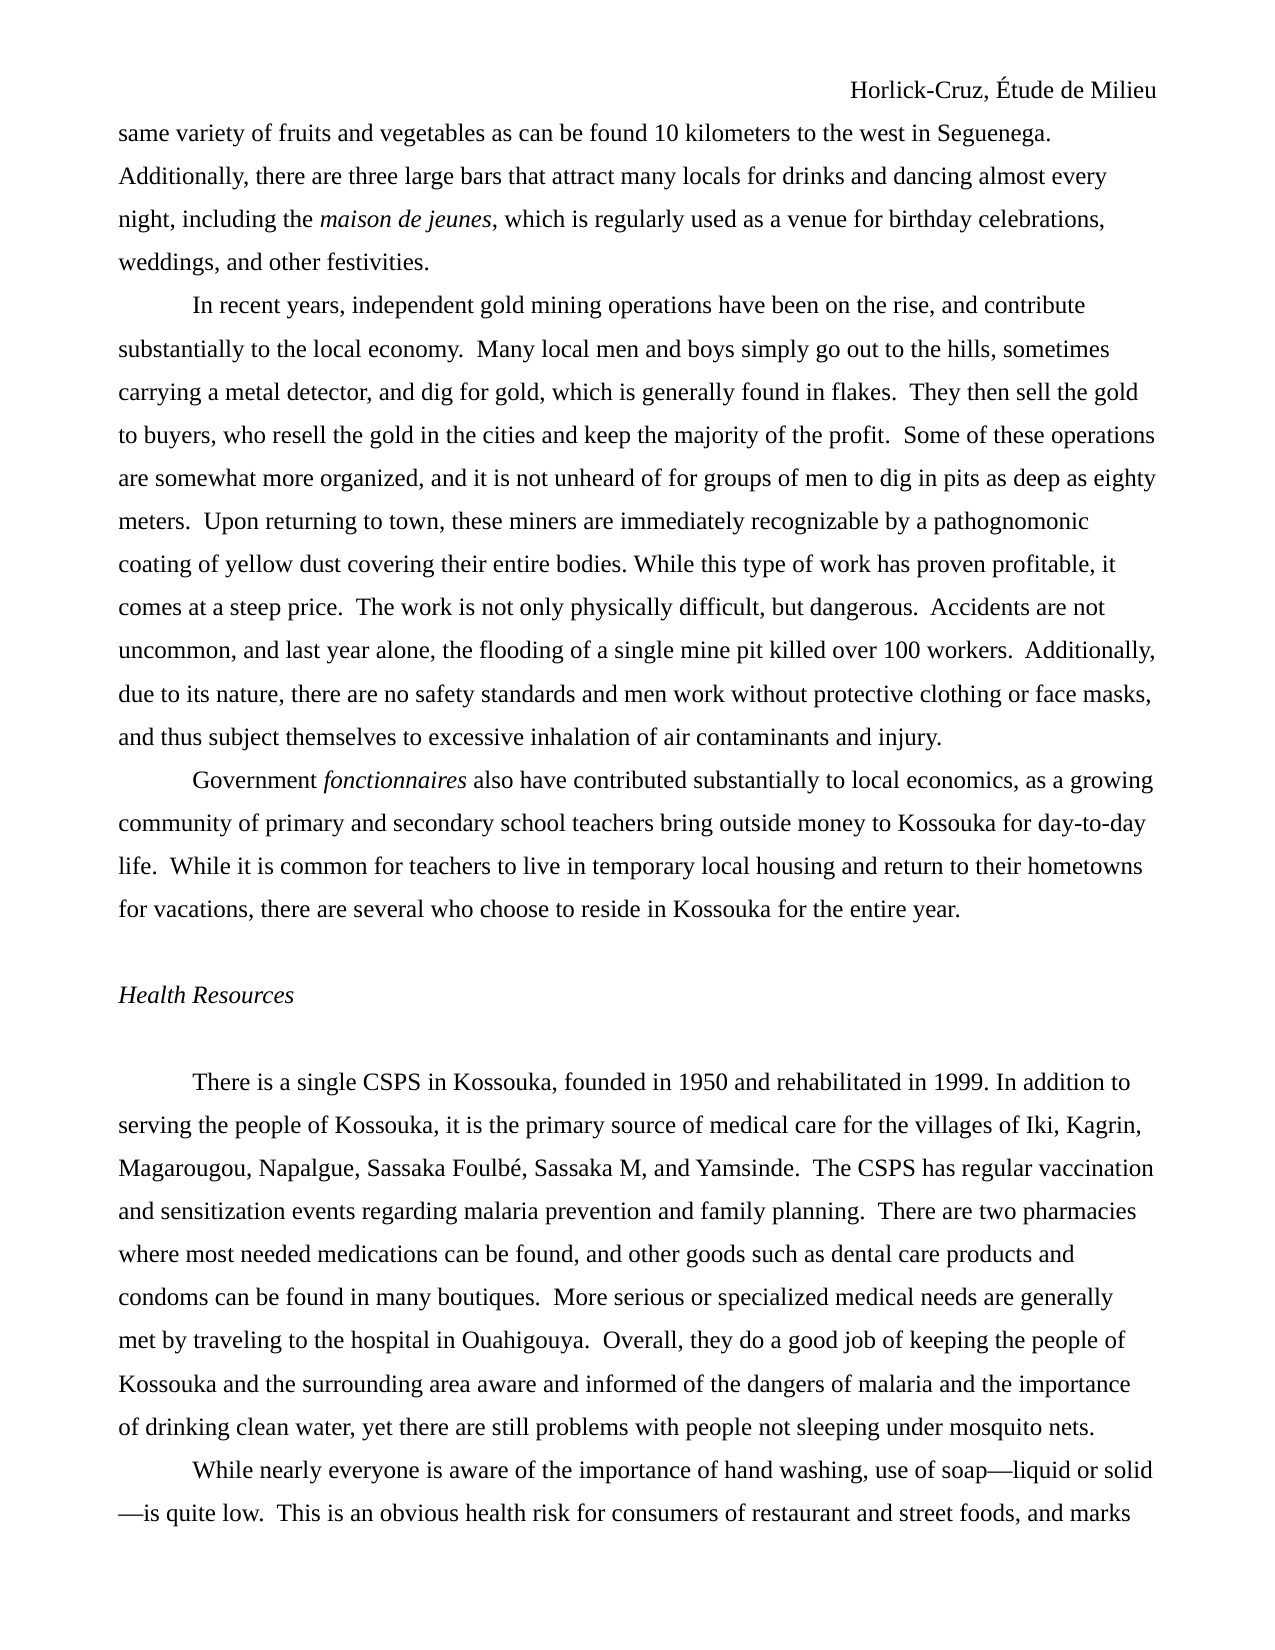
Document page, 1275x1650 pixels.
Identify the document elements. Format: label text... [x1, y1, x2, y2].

text There is a single CSPS in Kossouka, founded in 1950 and rehabilitated in 1999. In addition to serving the people of Kossouka, it is the primary source of medical care for the villages of Iki, Kagrin, Magarougou, Napalgue, Sassaka Foulbé, Sassaka M, and Yamsinde. The CSPS has regular vaccination and sensitization events regarding malaria prevention and family planning. There are two pharmacies where most needed medications can be found, and other goods such as dental care products and condoms can be found in many boutiques. More serious or specialized medical needs are generally met by traveling to the hospital in Ouahigouya. Overall, they do a good job of keeping the people of Kossouka and the surrounding area aware and informed of the dangers of malaria and the importance of drinking clean water, yet there are still problems with people not sleeping under mosquito nets. [118, 1067, 1157, 1441]
text same variety of fruits and vegetables as can be found 10 kilometers to the west in Seguenega. Additionally, there are three large bars that attract many locals for drinks and dancing almost every night, including the maison de jeunes, which is regularly used as a venue for birthday celebrations, weddings, and other festivities. [118, 118, 1157, 276]
text Government fonctionnaires also have contributed substantially to local economics, as a growing community of primary and secondary school teachers bring outside money to Kossouka for day-to-day life. While it is common for teachers to live in temporary local housing and return to their hometowns for vacations, there are several who choose to reside in Kossouka for the entire year. [118, 765, 1157, 923]
text In recent years, independent gold mining operations have been on the rise, and contribute substantially to the local economy. Many local men and boys simply go out to the hills, sometimes carrying a metal detector, and dig for gold, which is generally found in flakes. They then sell the gold to buyers, who resell the gold in the cities and keep the majority of the profit. Some of these operations are somewhat more organized, and it is not unheard of for groups of men to dig in pits as deep as eighty meters. Upon returning to town, these miners are immediately recognizable by a pathognomonic coating of yellow dust covering their entire bodies. While this type of work has proven profitable, it comes at a steep price. The work is not only physically difficult, but dangerous. Accidents are not uncommon, and last year alone, the flooding of a single mine pit killed over 100 workers. Additionally, due to its nature, there are no safety standards and men work without protective clothing or face masks, and thus subject themselves to excessive inhalation of air contaminants and injury. [118, 291, 1157, 751]
text While nearly everyone is aware of the importance of hand washing, use of soap—liquid or solid—is quite low. This is an obvious health risk for consumers of restaurant and street foods, and marks [118, 1455, 1157, 1527]
text Health Resources [118, 981, 1157, 1009]
